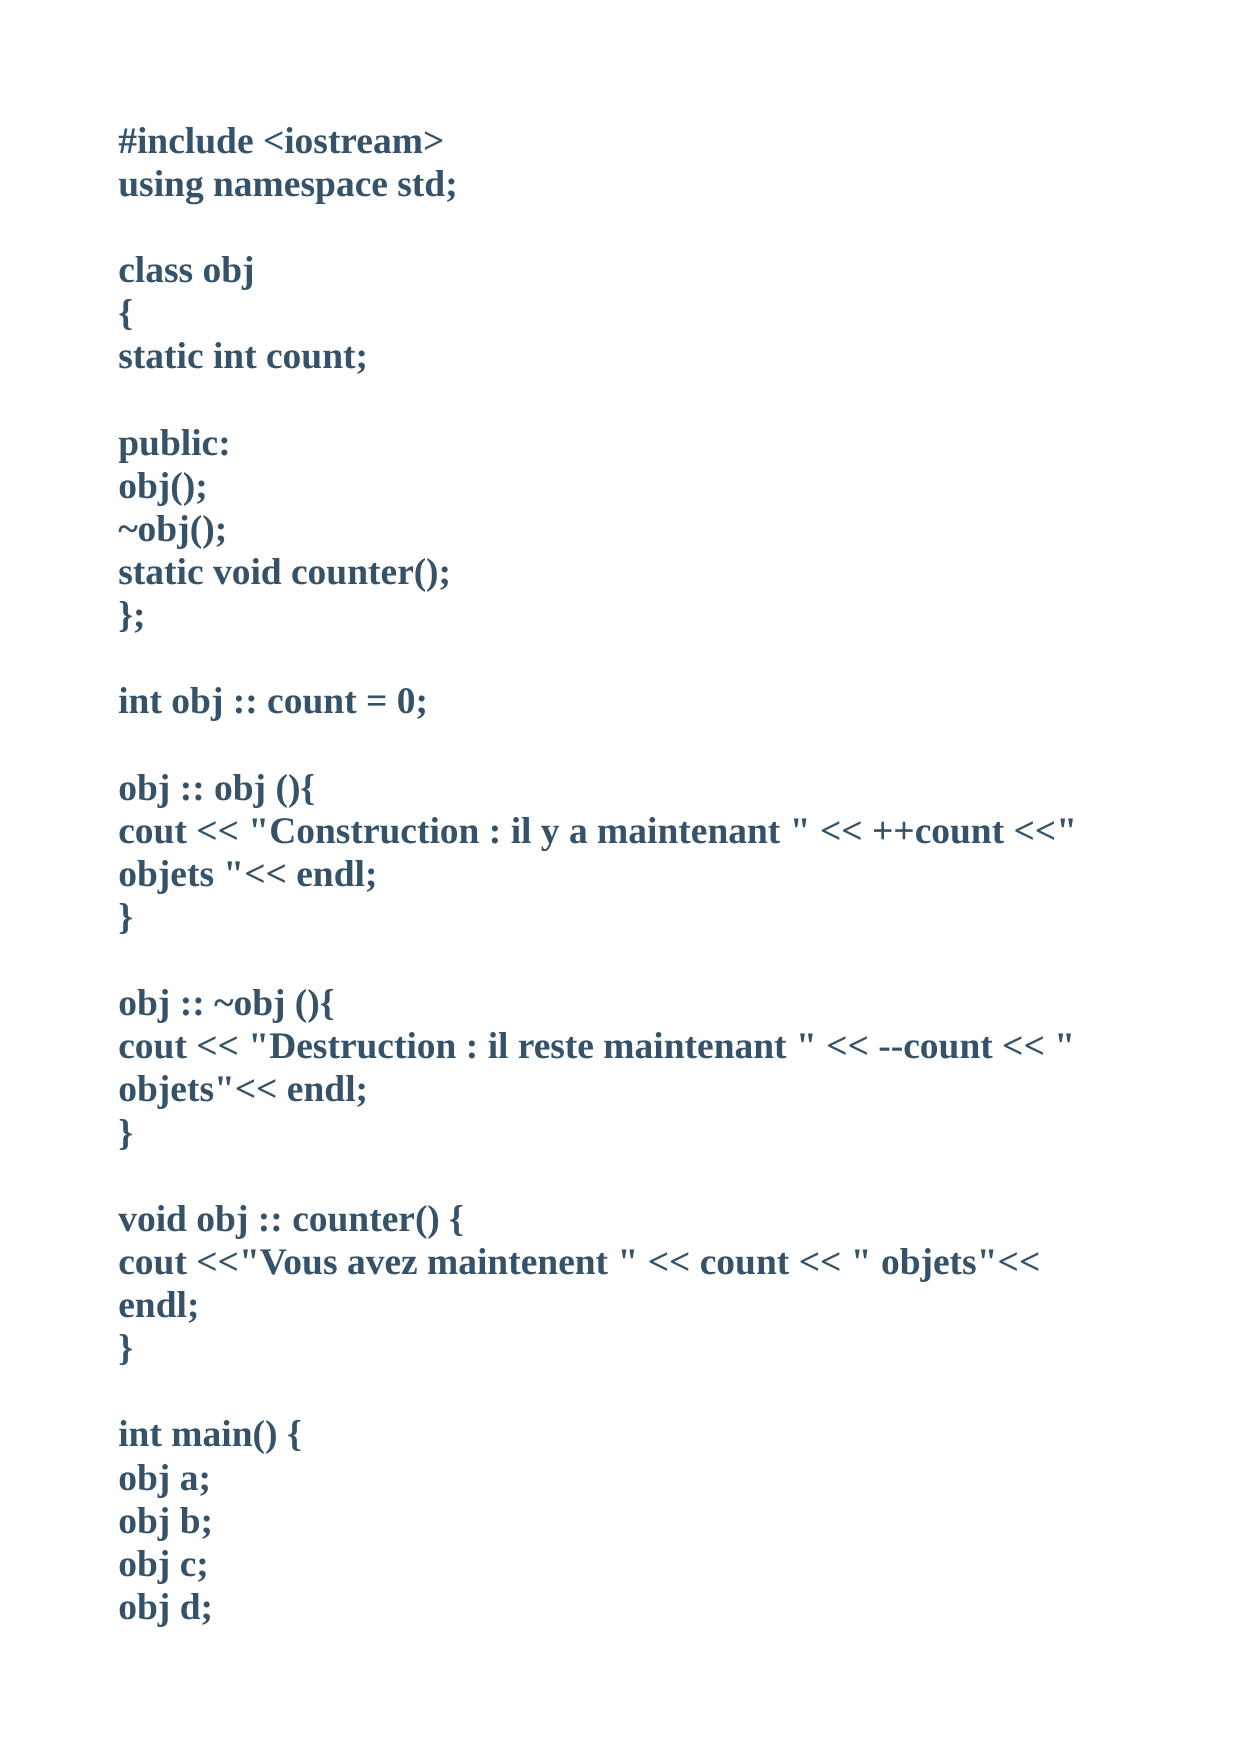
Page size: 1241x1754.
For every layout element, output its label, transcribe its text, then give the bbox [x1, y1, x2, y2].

text obj a; [118, 1455, 1122, 1498]
text int obj :: count = 0; [118, 679, 1122, 722]
text cout << "Construction : il y a maintenant " << ++count <<" objets "<< endl; [118, 808, 1122, 894]
text static int count; [118, 334, 1122, 377]
text }; [118, 592, 1122, 636]
text obj(); [118, 463, 1122, 506]
text { [118, 291, 1122, 334]
text void obj :: counter() { [118, 1196, 1122, 1239]
text } [118, 1110, 1122, 1153]
text cout <<"Vous avez maintenent " << count << " objets"<< endl; [118, 1239, 1122, 1326]
text cout << "Destruction : il reste maintenant " << --count << " objets"<< endl; [118, 1024, 1122, 1110]
text class obj [118, 247, 1122, 291]
text obj :: obj (){ [118, 765, 1122, 808]
text ~obj(); [118, 506, 1122, 549]
text #include <iostream> [118, 118, 1122, 161]
text using namespace std; [118, 161, 1122, 204]
text obj :: ~obj (){ [118, 981, 1122, 1024]
text int main() { [118, 1412, 1122, 1455]
text obj c; [118, 1541, 1122, 1584]
text obj d; [118, 1584, 1122, 1627]
text obj b; [118, 1498, 1122, 1541]
text } [118, 894, 1122, 937]
text static void counter(); [118, 549, 1122, 592]
text public: [118, 420, 1122, 463]
text } [118, 1326, 1122, 1369]
